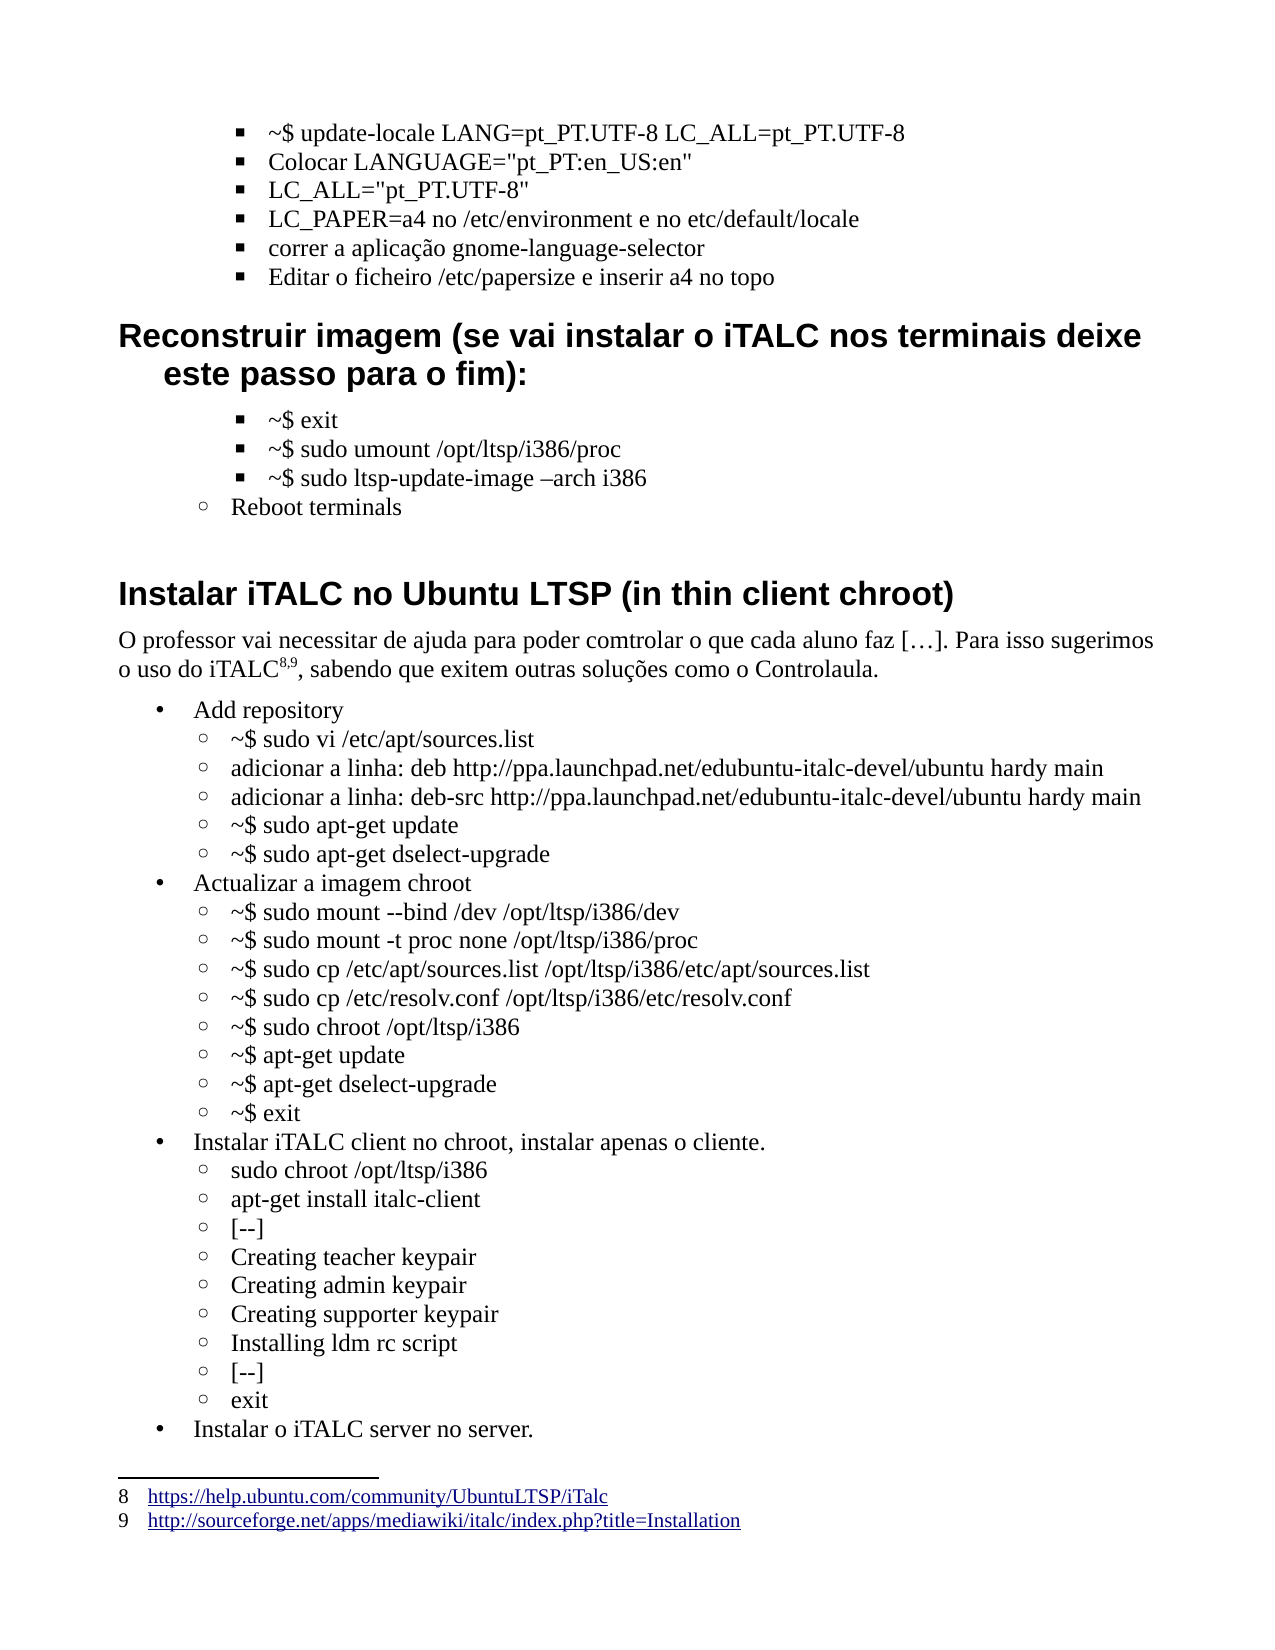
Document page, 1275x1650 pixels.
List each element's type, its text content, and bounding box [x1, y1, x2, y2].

list sudo chroot /opt/ltsp/i386 [193, 1155, 1157, 1184]
list exit [193, 1385, 1157, 1414]
list Instalar iTALC client no chroot, instalar apenas o cliente. [156, 1127, 1157, 1155]
list Installing ldm rc script [193, 1328, 1157, 1357]
list Reboot terminals [193, 492, 1157, 520]
text http://sourceforge.net/apps/mediawiki/italc/index.php?title=Installation [118, 1508, 1157, 1532]
list ~$ sudo chroot /opt/ltsp/i386 [193, 1012, 1157, 1040]
subtitle Instalar iTALC no Ubuntu LTSP (in thin client chroot) [118, 574, 1157, 613]
list ~$ sudo cp /etc/apt/sources.list /opt/ltsp/i386/etc/apt/sources.list [193, 954, 1157, 983]
list ~$ sudo apt-get dselect-upgrade [193, 839, 1157, 868]
text O professor vai necessitar de ajuda para poder comtrolar o que cada aluno faz […]. Para isso sugerimos o uso do iTALC,, sabendo que exitem outras soluções como o Controlaula. [118, 625, 1157, 683]
list Creating supporter keypair [193, 1299, 1157, 1328]
list Add repository [156, 695, 1157, 724]
list ~$ apt-get dselect-upgrade [193, 1069, 1157, 1098]
list ~$ sudo mount --bind /dev /opt/ltsp/i386/dev [193, 897, 1157, 925]
list ~$ sudo vi /etc/apt/sources.list [193, 724, 1157, 753]
list ~$ sudo ltsp-update-image –arch i386 [231, 463, 1157, 492]
list ~$ update-locale LANG=pt_PT.UTF-8 LC_ALL=pt_PT.UTF-8 [231, 118, 1157, 147]
list LC_ALL="pt_PT.UTF-8" [231, 176, 1157, 204]
list ~$ sudo cp /etc/resolv.conf /opt/ltsp/i386/etc/resolv.conf [193, 983, 1157, 1012]
list ~$ sudo umount /opt/ltsp/i386/proc [231, 434, 1157, 463]
list Instalar o iTALC server no server. [156, 1414, 1157, 1443]
list apt-get install italc-client [193, 1184, 1157, 1213]
list Colocar LANGUAGE="pt_PT:en_US:en" [231, 147, 1157, 176]
text https://help.ubuntu.com/community/UbuntuLTSP/iTalc [118, 1484, 1157, 1508]
list Creating teacher keypair [193, 1242, 1157, 1270]
list ~$ apt-get update [193, 1040, 1157, 1069]
list Creating admin keypair [193, 1270, 1157, 1299]
subtitle Reconstruir imagem (se vai instalar o iTALC nos terminais deixe este passo para o fim): [118, 316, 1157, 393]
list correr a aplicação gnome-language-selector [231, 233, 1157, 262]
list [--] [193, 1357, 1157, 1385]
list adicionar a linha: deb http://ppa.launchpad.net/edubuntu-italc-devel/ubuntu hardy main [193, 753, 1157, 782]
list ~$ sudo apt-get update [193, 810, 1157, 839]
list adicionar a linha: deb-src http://ppa.launchpad.net/edubuntu-italc-devel/ubuntu hardy main [193, 782, 1157, 810]
list ~$ exit [193, 1098, 1157, 1127]
list ~$ sudo mount -t proc none /opt/ltsp/i386/proc [193, 925, 1157, 954]
list ~$ exit [231, 405, 1157, 434]
list LC_PAPER=a4 no /etc/environment e no etc/default/locale [231, 204, 1157, 233]
list Editar o ficheiro /etc/papersize e inserir a4 no topo [231, 262, 1157, 291]
list Actualizar a imagem chroot [156, 868, 1157, 897]
list [--] [193, 1213, 1157, 1242]
